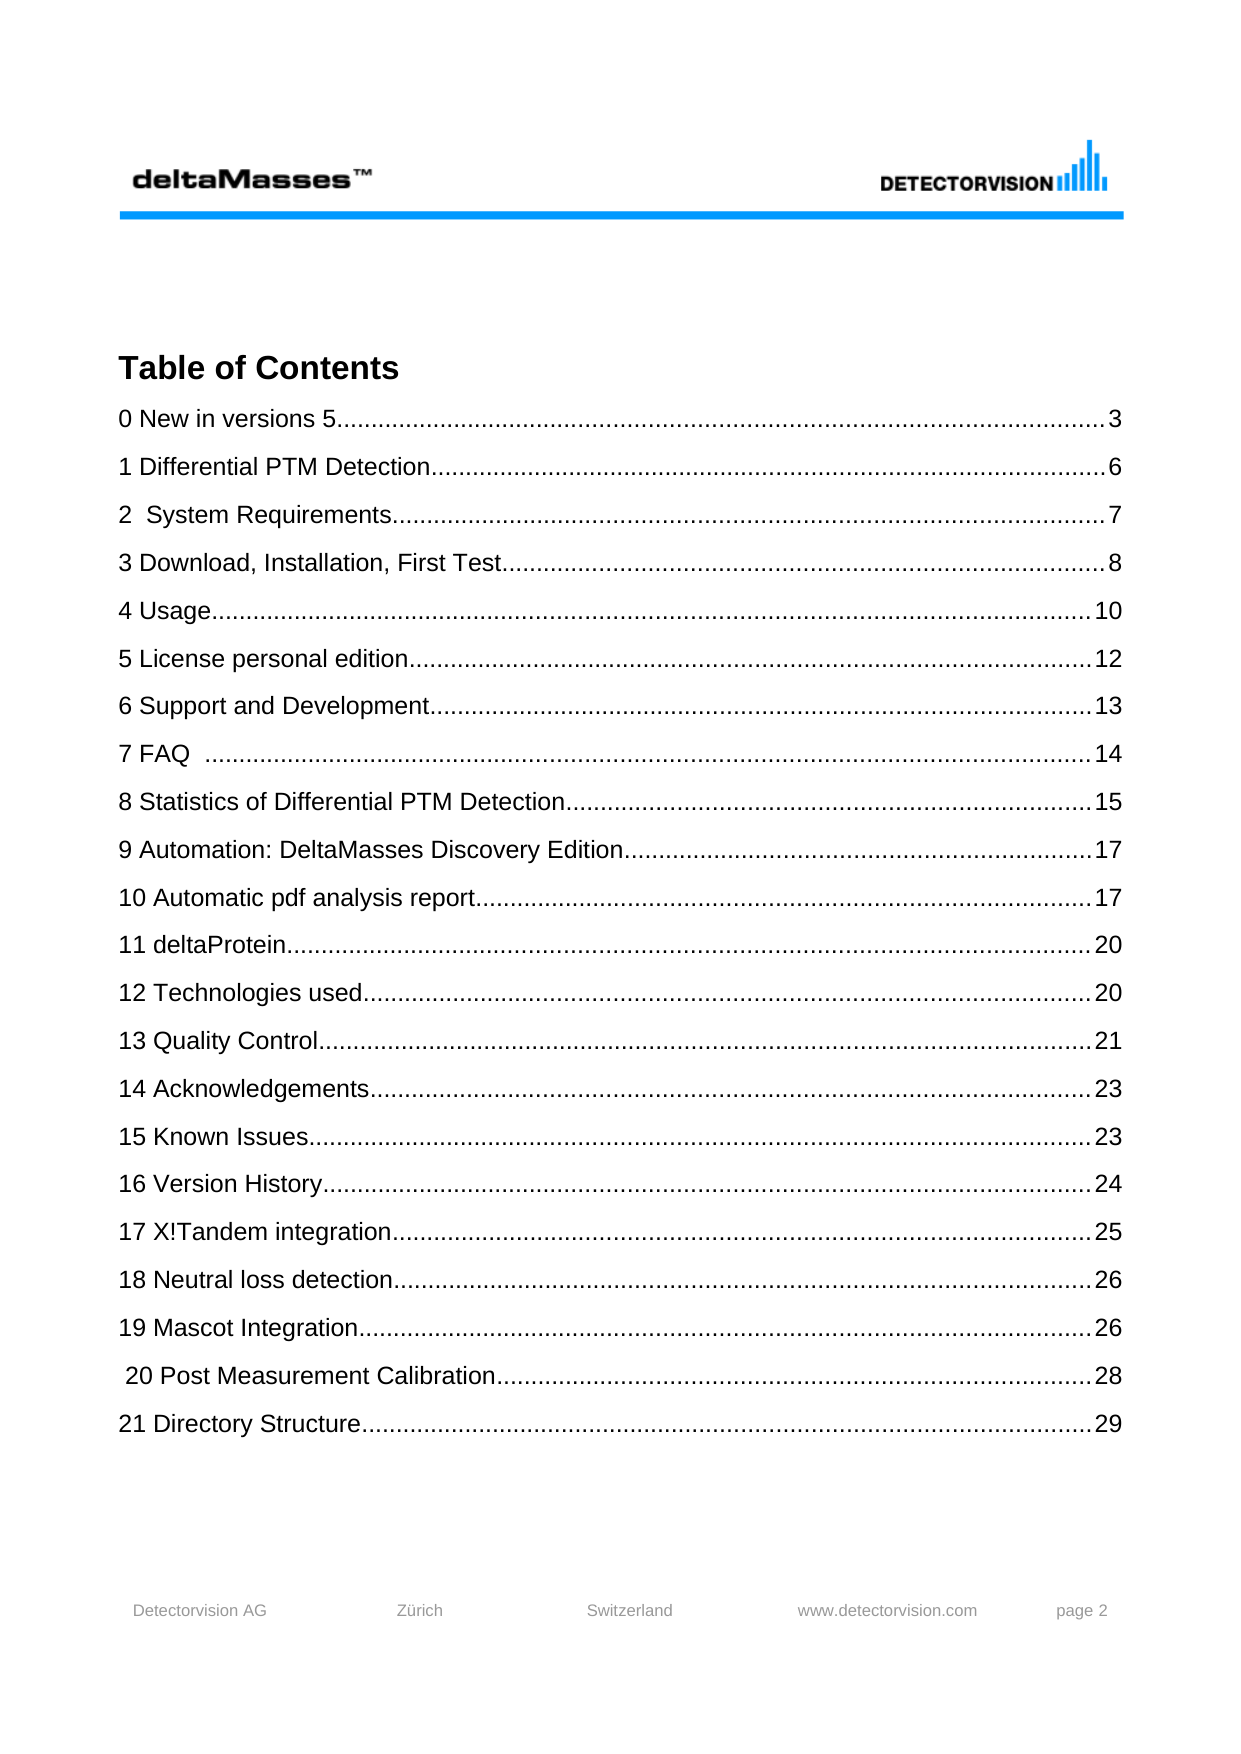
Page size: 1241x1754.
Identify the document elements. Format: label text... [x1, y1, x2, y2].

text 10 Automatic pdf analysis report 17 [118, 883, 1122, 911]
text 13 Quality Control 21 [118, 1027, 1122, 1055]
picture [119, 210, 1124, 221]
text 2 System Requirements 7 [118, 501, 1122, 529]
text 15 Known Issues 23 [118, 1122, 1122, 1150]
picture [121, 121, 380, 196]
text 1 Differential PTM Detection 6 [118, 453, 1122, 481]
text 18 Neutral loss detection 26 [118, 1266, 1122, 1294]
text 9 Automation: DeltaMasses Discovery Edition 17 [118, 836, 1122, 863]
text 20 Post Measurement Calibration 28 [118, 1362, 1122, 1389]
text 7 FAQ 14 [118, 740, 1122, 768]
text 12 Technologies used 20 [118, 979, 1122, 1007]
picture [875, 121, 1121, 196]
text 16 Version History 24 [118, 1170, 1122, 1198]
text 11 deltaProtein 20 [118, 931, 1122, 959]
text 4 Usage 10 [118, 597, 1122, 624]
text 21 Directory Structure 29 [118, 1409, 1122, 1437]
text 0 New in versions 5 3 [118, 405, 1122, 433]
text 14 Acknowledgements 23 [118, 1075, 1122, 1103]
text 19 Mascot Integration 26 [118, 1314, 1122, 1342]
text 6 Support and Development 13 [118, 692, 1122, 720]
text 5 License personal edition 12 [118, 644, 1122, 672]
subtitle Table of Contents [118, 349, 1087, 387]
text 3 Download, Installation, First Test 8 [118, 549, 1122, 577]
text 17 X!Tandem integration 25 [118, 1218, 1122, 1246]
text 8 Statistics of Differential PTM Detection 15 [118, 788, 1122, 816]
